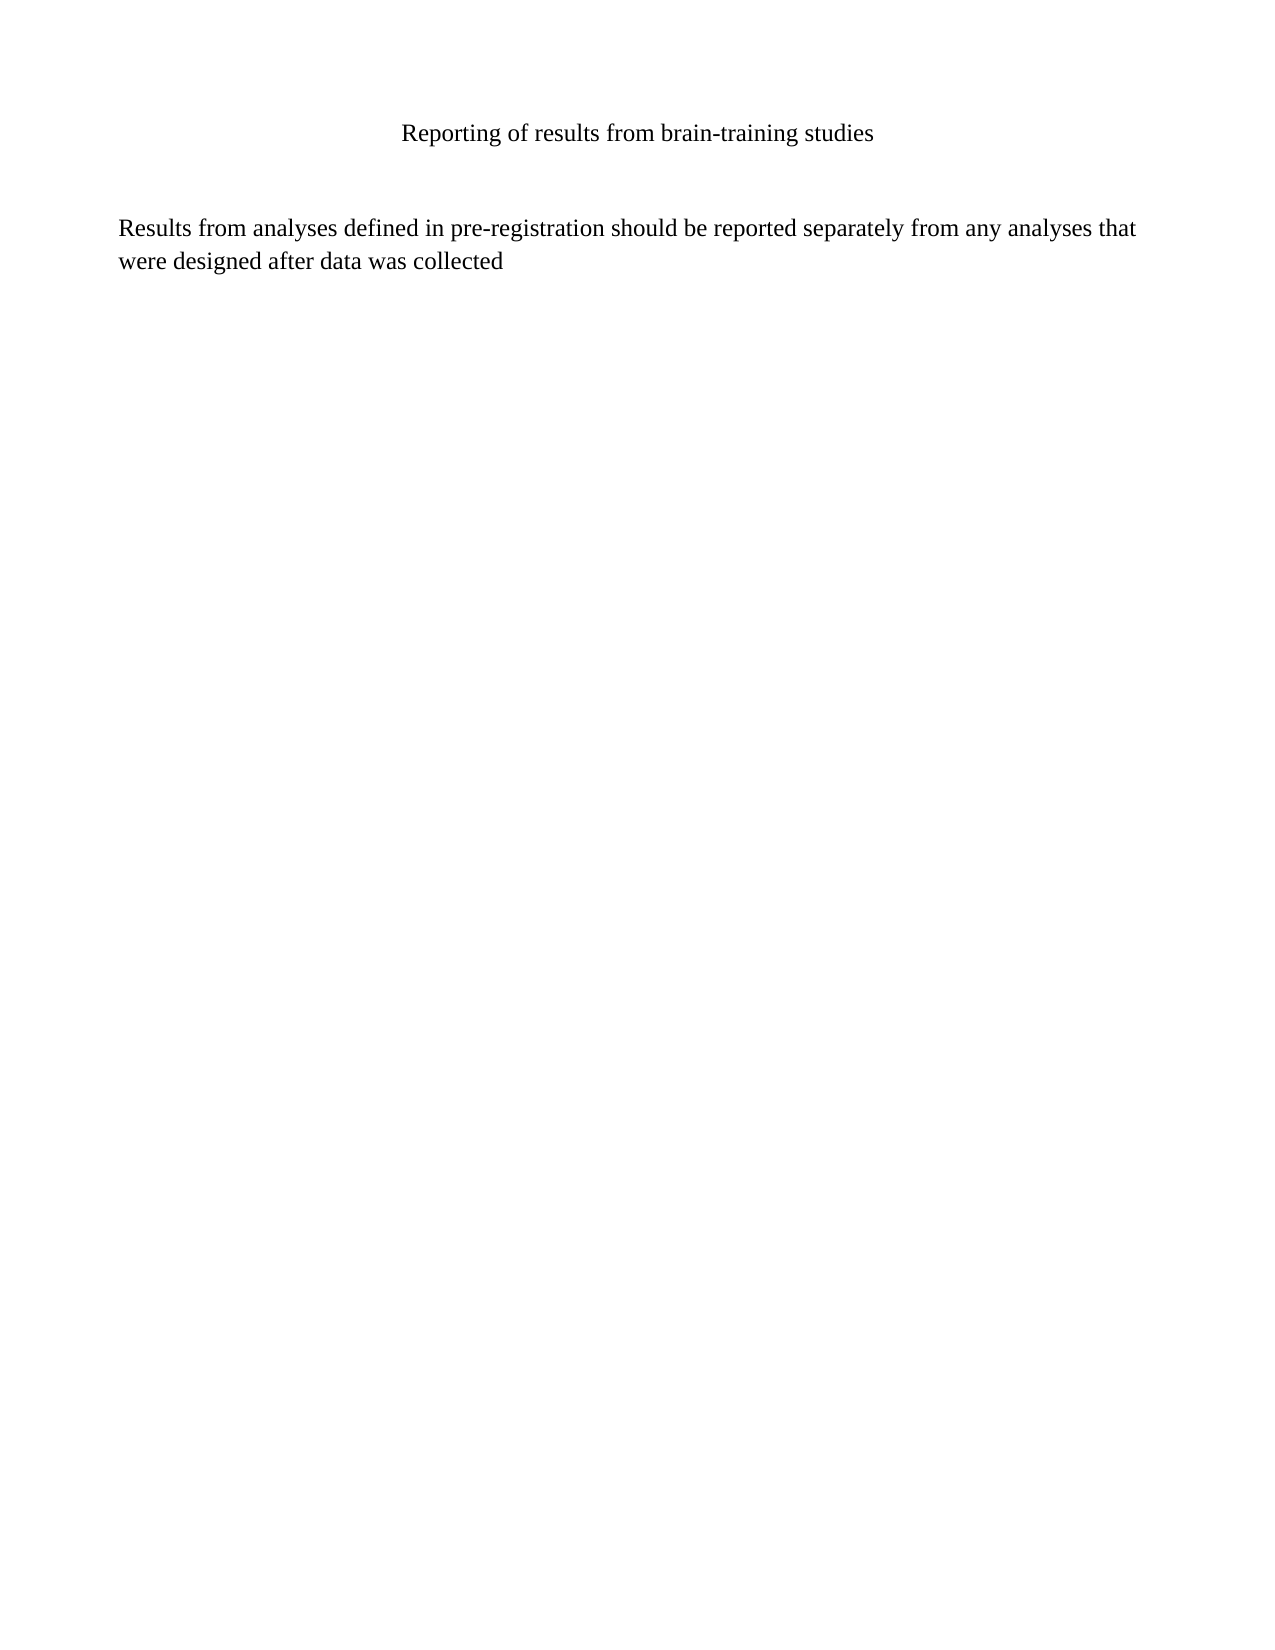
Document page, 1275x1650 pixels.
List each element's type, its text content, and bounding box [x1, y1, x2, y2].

text Results from analyses defined in pre-registration should be reported separately from any analyses that were designed after data was collected [118, 213, 1157, 275]
text Reporting of results from brain-training studies [118, 118, 1157, 147]
